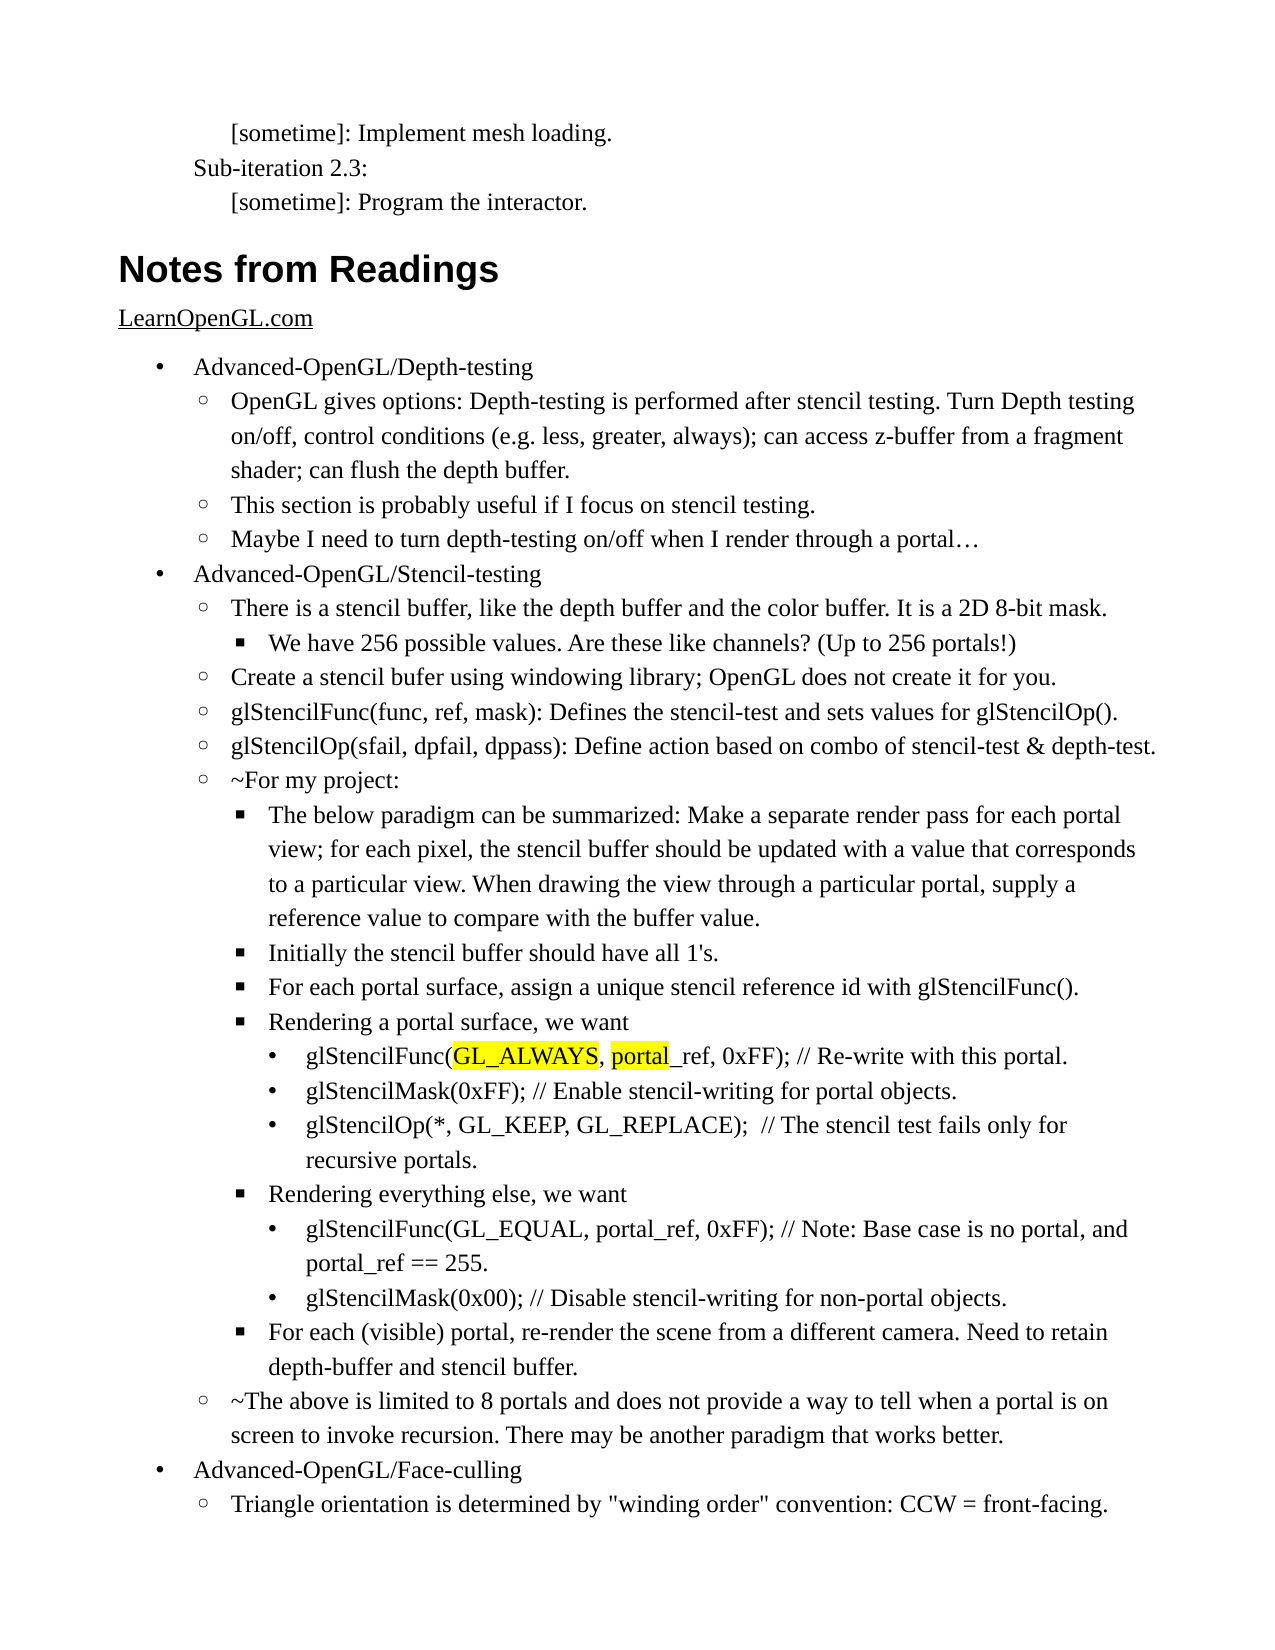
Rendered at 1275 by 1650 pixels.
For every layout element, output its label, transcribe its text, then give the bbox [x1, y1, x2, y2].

list The below paradigm can be summarized: Make a separate render pass for each portal view; for each pixel, the stencil buffer should be updated with a value that corresponds to a particular view. When drawing the view through a particular portal, supply a reference value to compare with the buffer value. [231, 800, 1157, 932]
list Initially the stencil buffer should have all 1's. [231, 938, 1157, 967]
subtitle Notes from Readings [118, 247, 1157, 290]
list We have 256 possible values. Are these like channels? (Up to 256 portals!) [231, 628, 1157, 656]
list Advanced-OpenGL/Face-culling [156, 1455, 1157, 1484]
list ~The above is limited to 8 portals and does not provide a way to tell when a portal is on screen to invoke recursion. There may be another paradigm that works better. [193, 1386, 1157, 1449]
list ~For my project: [193, 766, 1157, 794]
list glStencilFunc(GL_EQUAL, portal_ref, 0xFF); // Note: Base case is no portal, and portal_ref == 255. [268, 1214, 1157, 1277]
list For each portal surface, assign a unique stencil reference id with glStencilFunc(). [231, 972, 1157, 1001]
list Rendering a portal surface, we want [231, 1007, 1157, 1036]
list Advanced-OpenGL/Stencil-testing [156, 559, 1157, 587]
list Rendering everything else, we want [231, 1179, 1157, 1208]
list glStencilMask(0x00); // Disable stencil-writing for non-portal objects. [268, 1283, 1157, 1311]
list This section is probably useful if I focus on stencil testing. [193, 490, 1157, 518]
list Create a stencil bufer using windowing library; OpenGL does not create it for you. [193, 662, 1157, 691]
list OpenGL gives options: Depth-testing is performed after stencil testing. Turn Depth testing on/off, control conditions (e.g. less, greater, always); can access z-buffer from a fragment shader; can flush the depth buffer. [193, 386, 1157, 484]
list [sometime]: Implement mesh loading. [231, 118, 1157, 147]
list Advanced-OpenGL/Depth-testing [156, 352, 1157, 381]
list For each (visible) portal, re-render the scene from a different camera. Need to retain depth-buffer and stencil buffer. [231, 1317, 1157, 1380]
list There is a stencil buffer, like the depth buffer and the color buffer. It is a 2D 8-bit mask. [193, 593, 1157, 622]
list [sometime]: Program the interactor. [231, 187, 1157, 216]
list Maybe I need to turn depth-testing on/off when I render through a portal… [193, 524, 1157, 553]
list Sub-iteration 2.3: [193, 153, 1157, 181]
list Triangle orientation is determined by "winding order" convention: CCW = front-facing. [193, 1489, 1157, 1518]
list glStencilMask(0xFF); // Enable stencil-writing for portal objects. [268, 1076, 1157, 1104]
list glStencilOp(*, GL_KEEP, GL_REPLACE); // The stencil test fails only for recursive portals. [268, 1110, 1157, 1173]
list glStencilFunc(func, ref, mask): Defines the stencil-test and sets values for glStencilOp(). [193, 697, 1157, 725]
text LearnOpenGL.com [118, 303, 1157, 331]
list glStencilFunc(GL_ALWAYS, portal_ref, 0xFF); // Re-write with this portal. [268, 1041, 1157, 1070]
list glStencilOp(sfail, dpfail, dppass): Define action based on combo of stencil-test & depth-test. [193, 731, 1157, 760]
